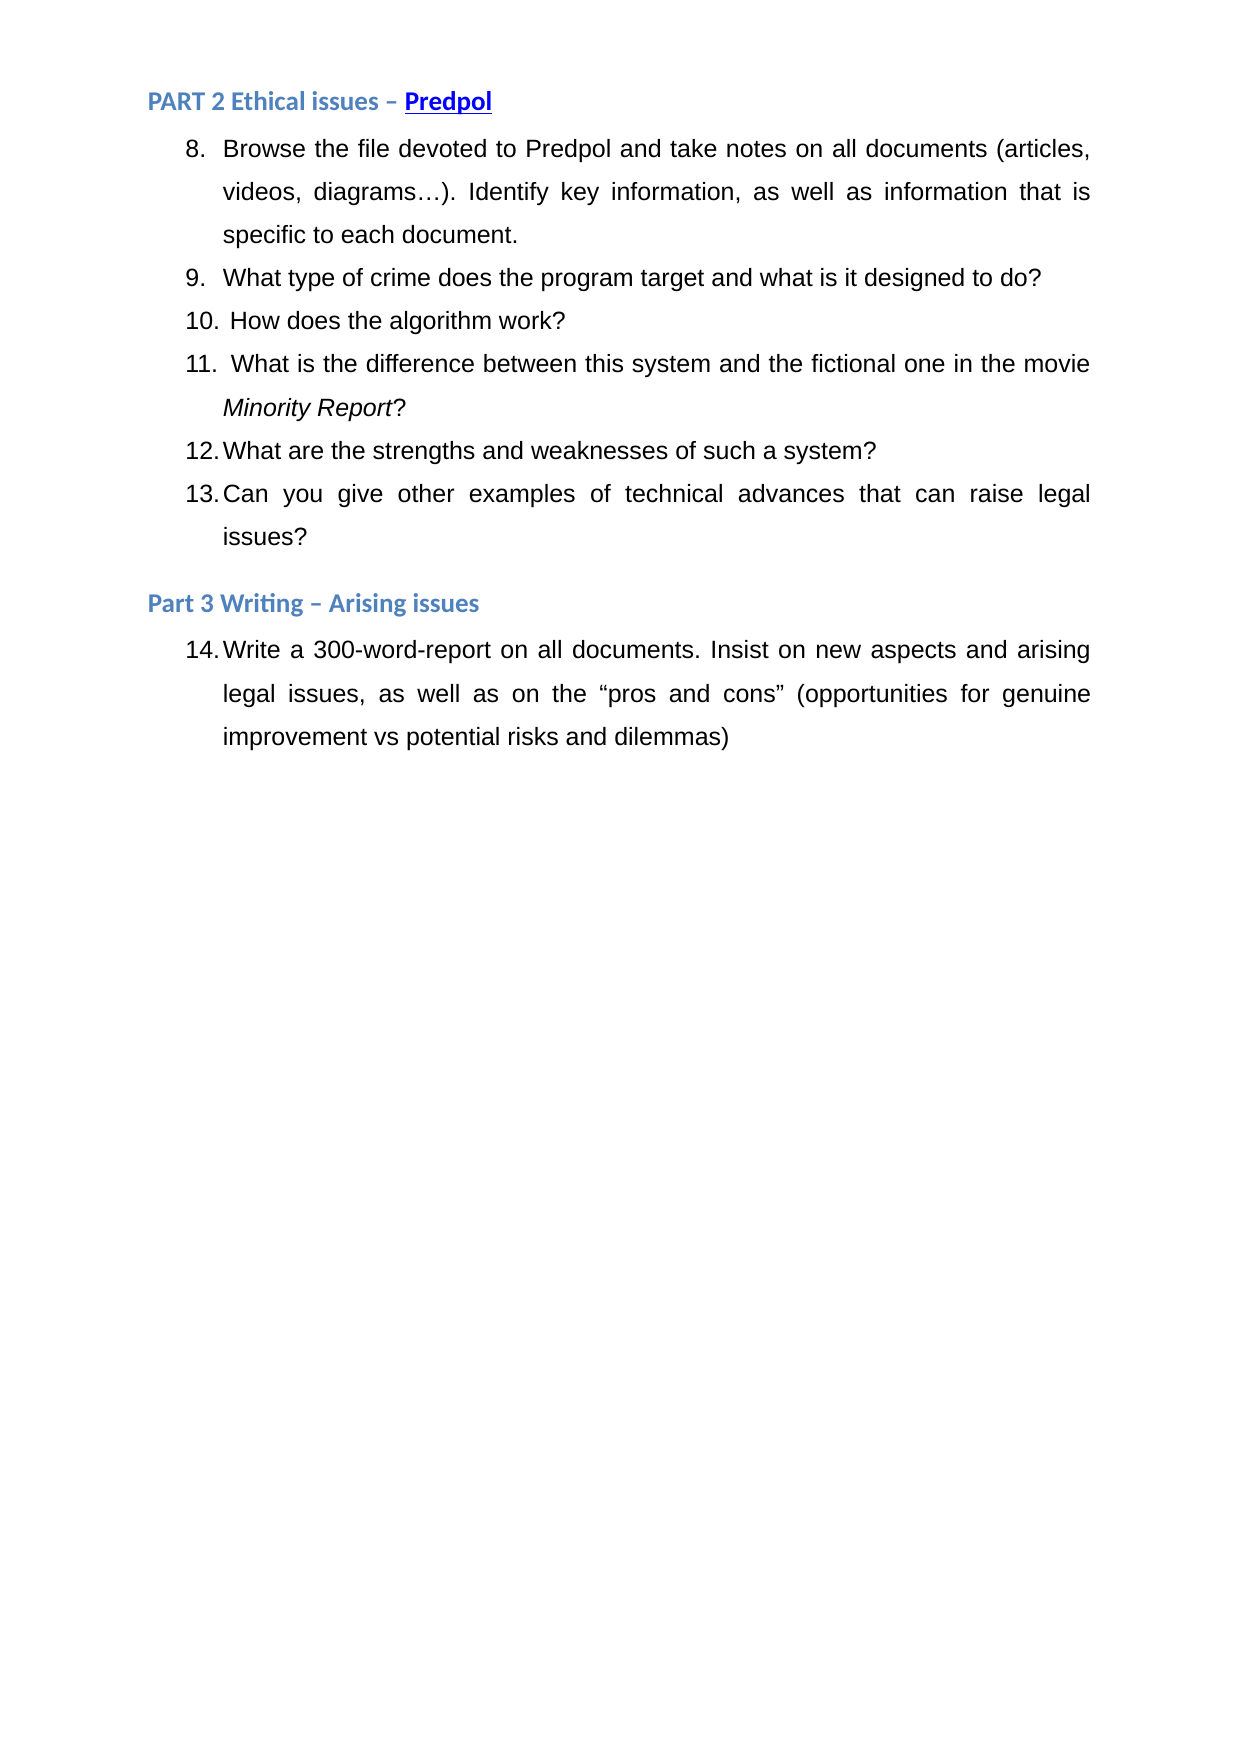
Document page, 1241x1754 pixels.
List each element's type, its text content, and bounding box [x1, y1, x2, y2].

list What is the difference between this system and the fictional one in the movie Minority Report? [185, 349, 1093, 421]
list Write a 300-word-report on all documents. Insist on new aspects and arising legal issues, as well as on the “pros and cons” (opportunities for genuine improvement vs potential risks and dilemmas) [185, 635, 1093, 750]
list Browse the file devoted to Predpol and take notes on all documents (articles, videos, diagrams…). Identify key information, as well as information that is specific to each document. [185, 134, 1093, 249]
list Can you give other examples of technical advances that can raise legal issues? [185, 479, 1093, 551]
subtitle Part 3 Writing – Arising issues [148, 586, 1093, 619]
list How does the algorithm work? [185, 306, 1093, 335]
list What type of crime does the program target and what is it designed to do? [185, 263, 1093, 292]
subtitle PART 2 Ethical issues – Predpol [148, 84, 1093, 117]
list What are the strengths and weaknesses of such a system? [185, 436, 1093, 464]
